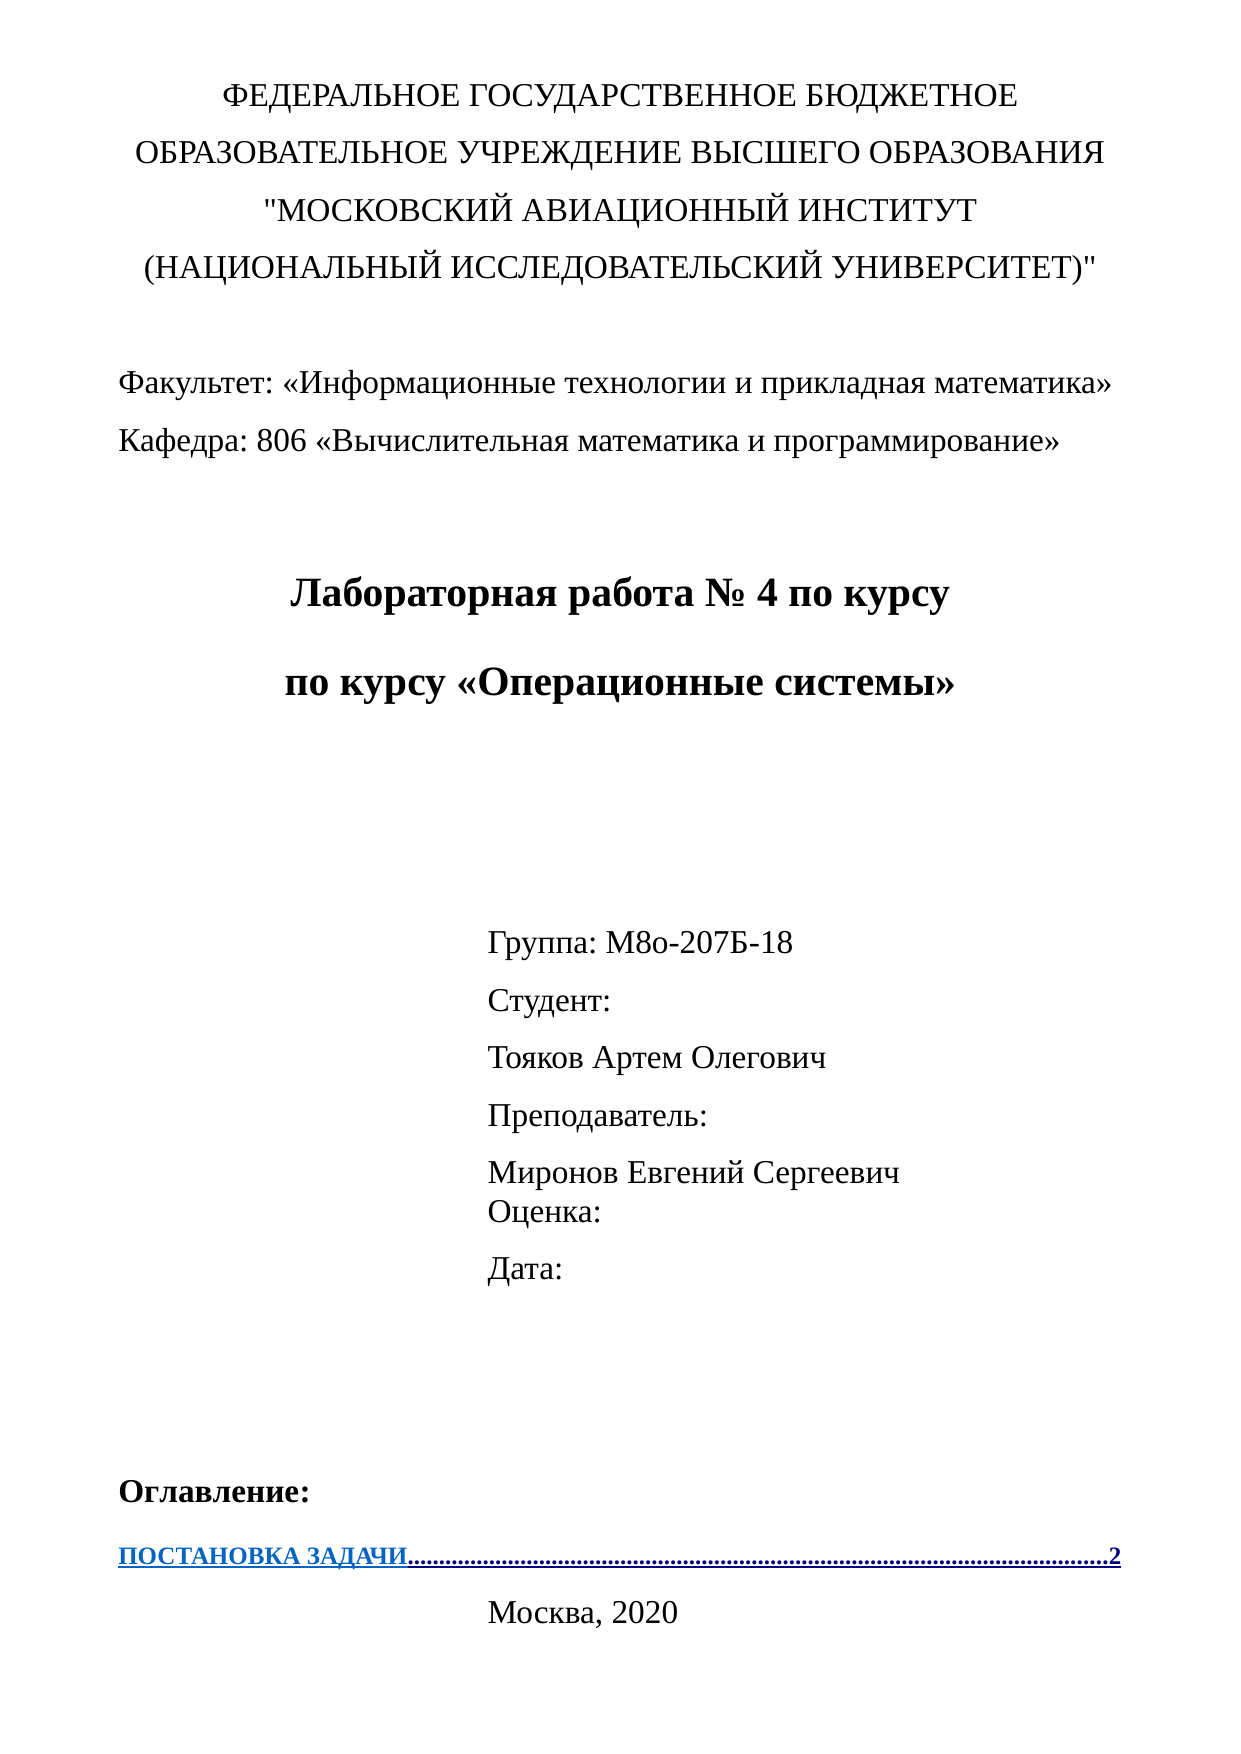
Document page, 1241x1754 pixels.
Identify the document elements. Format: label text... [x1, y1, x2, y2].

text Миронов Евгений Сергеевич [118, 1153, 1122, 1191]
text ФЕДЕРАЛЬНОЕ ГОСУДАРСТВЕННОЕ БЮДЖЕТНОЕ ОБРАЗОВАТЕЛЬНОЕ УЧРЕЖДЕНИЕ ВЫСШЕГО ОБРАЗОВАНИЯ "МОСКОВСКИЙ АВИАЦИОННЫЙ ИНСТИТУТ (НАЦИОНАЛЬНЫЙ ИССЛЕДОВАТЕЛЬСКИЙ УНИВЕРСИТЕТ)" [118, 75, 1122, 286]
text Студент: [487, 980, 1122, 1019]
text Факультет: «Информационные технологии и прикладная математика» [118, 362, 1122, 401]
text Тояков Артем Олегович [487, 1038, 1122, 1076]
text Преподаватель: [487, 1095, 1122, 1134]
text Оглавление: [118, 1471, 1122, 1510]
text Лабораторная работа № 4 по курсу [118, 567, 1122, 615]
text Кафедра: 806 «Вычислительная математика и программирование» [118, 420, 1122, 458]
text Дата: [487, 1249, 1122, 1287]
text ПОСТАНОВКА ЗАДАЧИ 2 [118, 1541, 1122, 1570]
text по курсу «Операционные системы» [118, 656, 1122, 704]
text Оценка: [487, 1191, 1122, 1229]
text Группа: M8o-207Б-18 [118, 923, 1122, 961]
